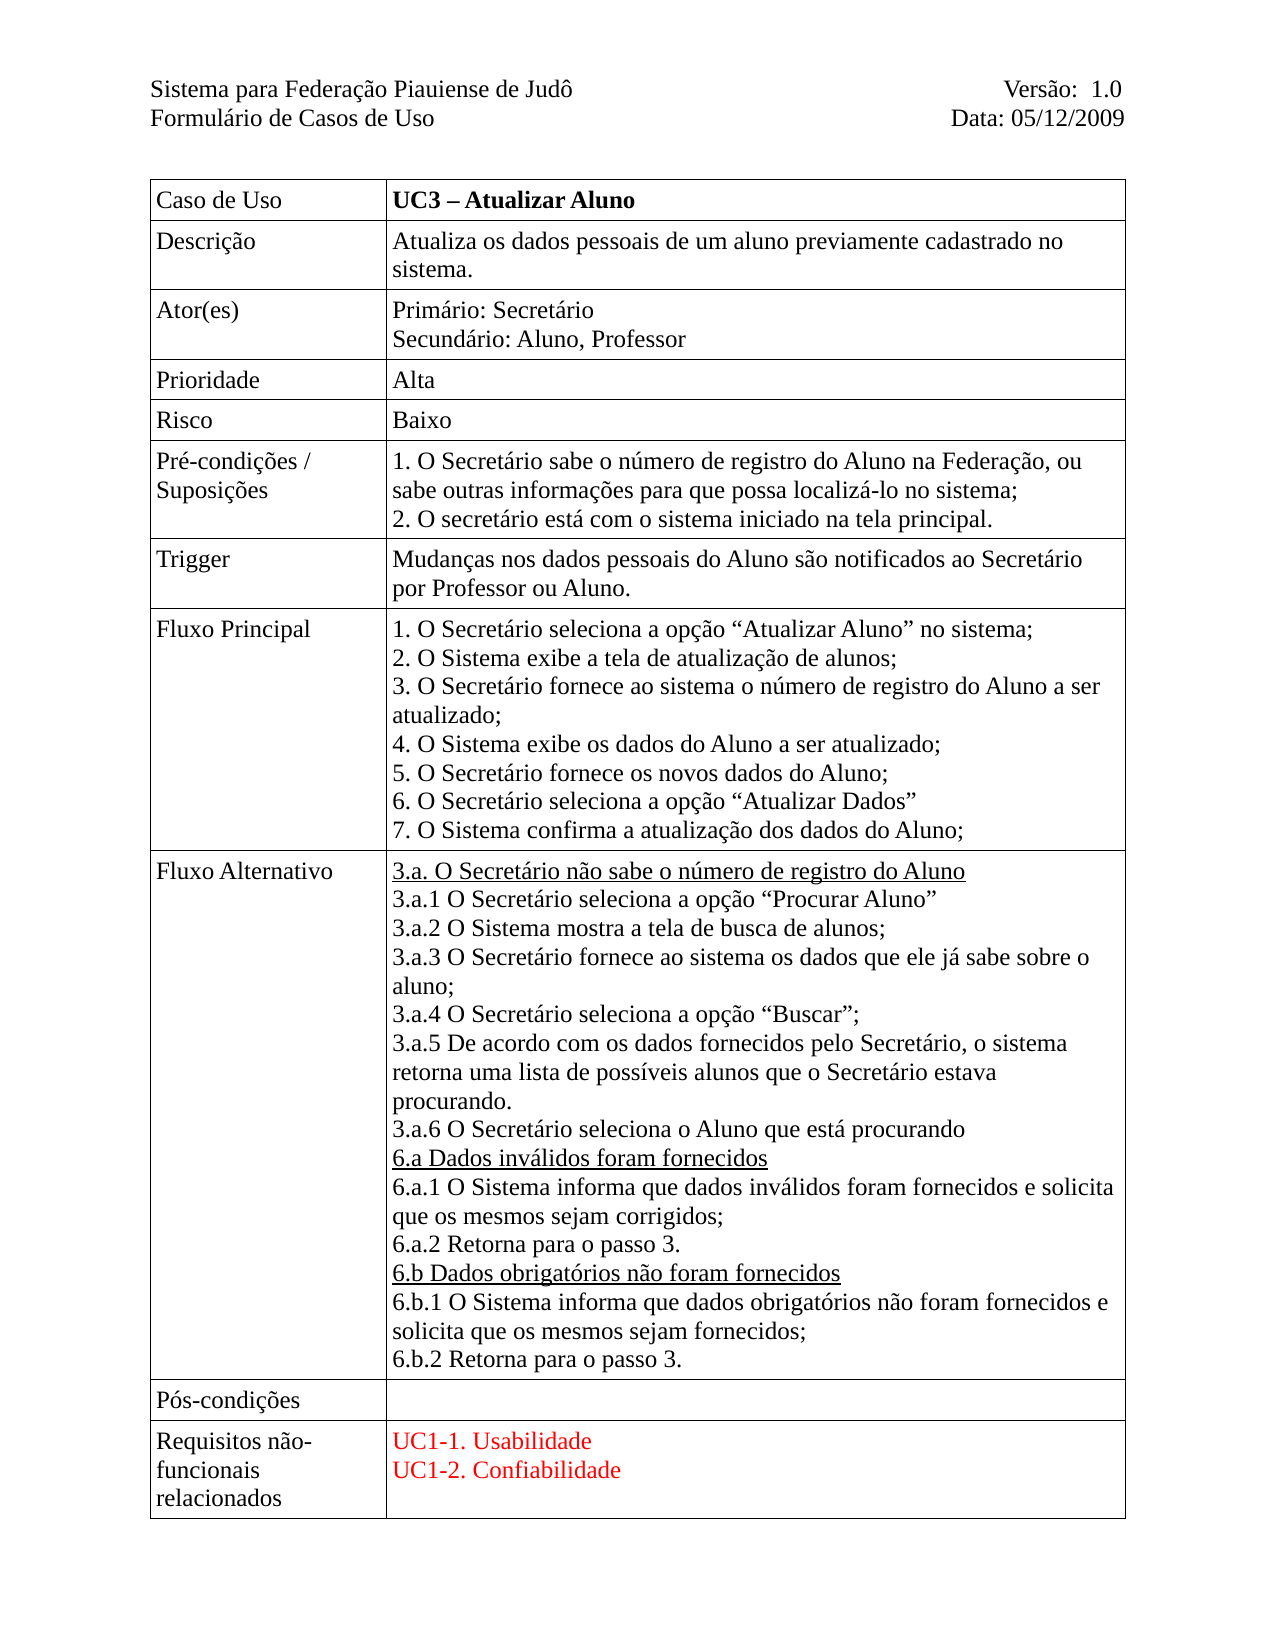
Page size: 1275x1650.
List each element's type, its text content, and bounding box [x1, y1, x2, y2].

table_cell Risco [151, 400, 386, 440]
table_cell Alta [387, 360, 1125, 399]
table_header UC3 – Atualizar Aluno [387, 180, 1125, 219]
table_cell Trigger [151, 539, 386, 608]
table_cell Prioridade [151, 360, 386, 399]
table_cell Requisitos não-funcionais relacionados [151, 1421, 386, 1518]
table_cell Mudanças nos dados pessoais do Aluno são notificados ao Secretário por Professor ou Aluno. [387, 539, 1125, 608]
table_cell Atualiza os dados pessoais de um aluno previamente cadastrado no sistema. [387, 221, 1125, 289]
table_cell Fluxo Principal [151, 609, 386, 849]
table_cell Descrição [151, 221, 386, 289]
table_cell 3.a. O Secretário não sabe o número de registro do Aluno 3.a.1 O Secretário seleciona a opção “Procurar Aluno” 3.a.2 O Sistema mostra a tela de busca de alunos; 3.a.3 O Secretário fornece ao sistema os dados que ele já sabe sobre o aluno; 3.a.4 O Secretário seleciona a opção “Buscar”; 3.a.5 De acordo com os dados fornecidos pelo Secretário, o sistema retorna uma lista de possíveis alunos que o Secretário estava procurando. 3.a.6 O Secretário seleciona o Aluno que está procurando 6.a Dados inválidos foram fornecidos 6.a.1 O Sistema informa que dados inválidos foram fornecidos e solicita que os mesmos sejam corrigidos; 6.a.2 Retorna para o passo 3. 6.b Dados obrigatórios não foram fornecidos 6.b.1 O Sistema informa que dados obrigatórios não foram fornecidos e solicita que os mesmos sejam fornecidos; 6.b.2 Retorna para o passo 3. [387, 851, 1125, 1379]
table_cell Baixo [387, 400, 1125, 440]
table_cell Pós-condições [151, 1380, 386, 1420]
table_cell Pré-condições / Suposições [151, 441, 386, 538]
table_header Caso de Uso [151, 180, 386, 219]
table_cell [387, 1380, 1125, 1420]
table_cell 1. O Secretário seleciona a opção “Atualizar Aluno” no sistema; 2. O Sistema exibe a tela de atualização de alunos; 3. O Secretário fornece ao sistema o número de registro do Aluno a ser atualizado; 4. O Sistema exibe os dados do Aluno a ser atualizado; 5. O Secretário fornece os novos dados do Aluno; 6. O Secretário seleciona a opção “Atualizar Dados” 7. O Sistema confirma a atualização dos dados do Aluno; [387, 609, 1125, 849]
table_cell UC1-1. Usabilidade UC1-2. Confiabilidade [387, 1421, 1125, 1518]
table_cell Ator(es) [151, 290, 386, 358]
table_cell Fluxo Alternativo [151, 851, 386, 1379]
table_cell Primário: Secretário Secundário: Aluno, Professor [387, 290, 1125, 358]
table_cell 1. O Secretário sabe o número de registro do Aluno na Federação, ou sabe outras informações para que possa localizá-lo no sistema; 2. O secretário está com o sistema iniciado na tela principal. [387, 441, 1125, 538]
